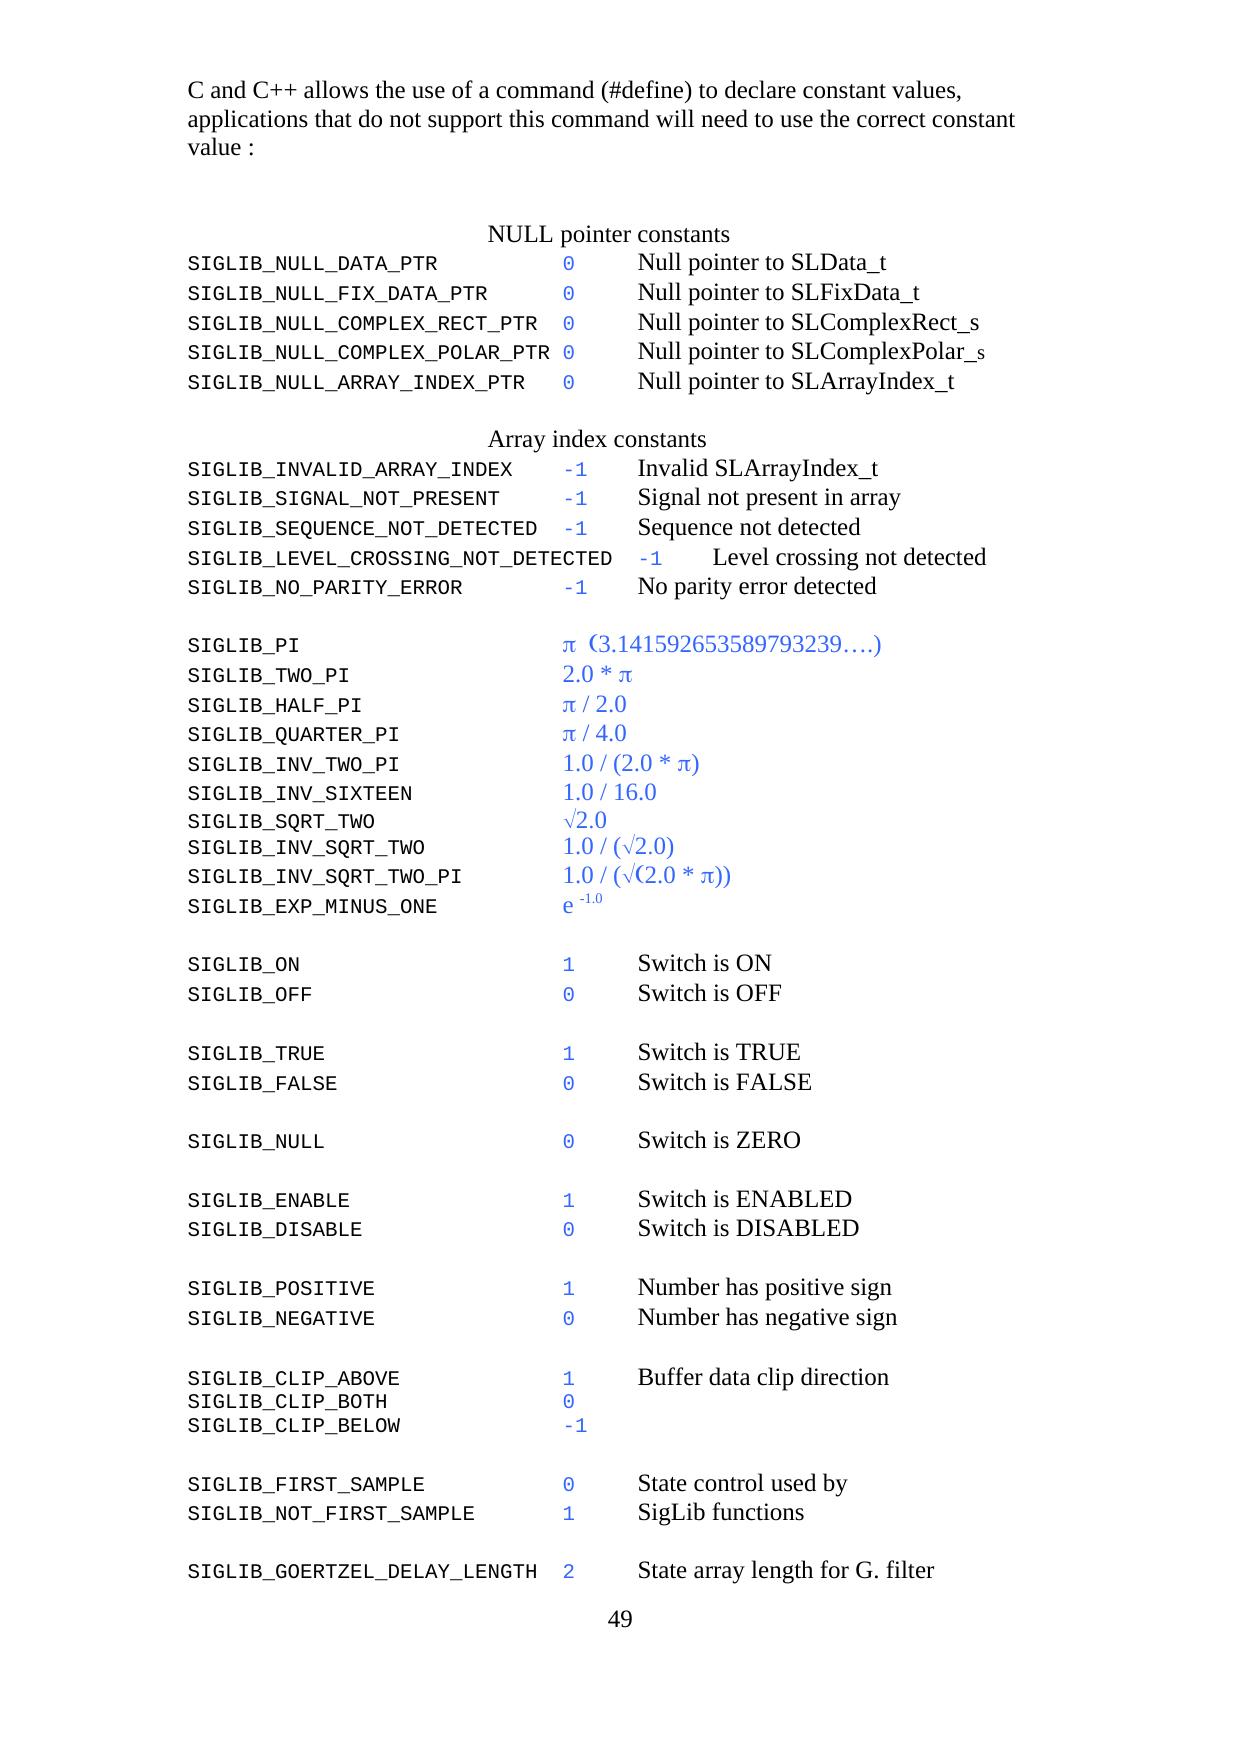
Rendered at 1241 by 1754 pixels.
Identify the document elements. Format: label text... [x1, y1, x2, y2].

text SIGLIB_FALSE 0 Switch is FALSE [187, 1067, 1053, 1097]
text SIGLIB_NULL_ARRAY_INDEX_PTR 0 Null pointer to SLArrayIndex_t [187, 366, 1053, 395]
text SIGLIB_POSITIVE 1 Number has positive sign [187, 1272, 1053, 1302]
text SIGLIB_NULL_COMPLEX_POLAR_PTR 0 Null pointer to SLComplexPolar_s [187, 336, 1053, 366]
text SIGLIB_SIGNAL_NOT_PRESENT -1 Signal not present in array [187, 482, 1053, 512]
text Array index constants [187, 424, 1053, 453]
text SIGLIB_NO_PARITY_ERROR -1 No parity error detected [187, 571, 1053, 601]
text SIGLIB_ON 1 Switch is ON [187, 948, 1053, 978]
text C and C++ allows the use of a command (#define) to declare constant values, applications that do not support this command will need to use the correct constant value : [187, 75, 1053, 161]
text SIGLIB_TRUE 1 Switch is TRUE [187, 1037, 1053, 1067]
text SIGLIB_INV_SQRT_TWO_PI 1.0 / (2.0 * )) [187, 860, 1053, 890]
text SIGLIB_SEQUENCE_NOT_DETECTED -1 Sequence not detected [187, 512, 1053, 542]
text SIGLIB_CLIP_BELOW -1 [187, 1415, 1053, 1439]
text NULL pointer constants [187, 219, 1053, 247]
text SIGLIB_NULL_COMPLEX_RECT_PTR 0 Null pointer to SLComplexRect_s [187, 307, 1053, 336]
text SIGLIB_INV_SQRT_TWO 1.0 / () [187, 831, 1053, 860]
text SIGLIB_EXP_MINUS_ONE e -1.0 [187, 890, 1053, 919]
text SIGLIB_NEGATIVE 0 Number has negative sign [187, 1302, 1053, 1333]
text SIGLIB_CLIP_BOTH 0 [187, 1392, 1053, 1415]
text SIGLIB_CLIP_ABOVE 1 Buffer data clip direction [187, 1362, 1053, 1392]
text SIGLIB_QUARTER_PI  / 4.0 [187, 718, 1053, 748]
text SIGLIB_INV_TWO_PI 1.0 / (2.0 * ) [187, 748, 1053, 777]
text SIGLIB_SQRT_TWO  [187, 807, 1053, 831]
text SIGLIB_FIRST_SAMPLE 0 State control used by [187, 1468, 1053, 1497]
text SIGLIB_HALF_PI  / 2.0 [187, 689, 1053, 718]
text SIGLIB_DISABLE 0 Switch is DISABLED [187, 1213, 1053, 1243]
text SIGLIB_PI 3.141592653589793239….) [187, 629, 1053, 659]
text SIGLIB_GOERTZEL_DELAY_LENGTH 2 State array length for G. filter [187, 1556, 1053, 1585]
text SIGLIB_NULL 0 Switch is ZERO [187, 1125, 1053, 1155]
text SIGLIB_NULL_DATA_PTR 0 Null pointer to SLData_t [187, 247, 1053, 277]
text SIGLIB_LEVEL_CROSSING_NOT_DETECTED -1 Level crossing not detected [187, 542, 1053, 571]
text SIGLIB_OFF 0 Switch is OFF [187, 978, 1053, 1009]
text SIGLIB_ENABLE 1 Switch is ENABLED [187, 1184, 1053, 1213]
text SIGLIB_INVALID_ARRAY_INDEX -1 Invalid SLArrayIndex_t [187, 453, 1053, 482]
text SIGLIB_TWO_PI 2.0 *  [187, 659, 1053, 689]
text SIGLIB_NOT_FIRST_SAMPLE 1 SigLib functions [187, 1497, 1053, 1527]
text SIGLIB_NULL_FIX_DATA_PTR 0 Null pointer to SLFixData_t [187, 277, 1053, 307]
text SIGLIB_INV_SIXTEEN 1.0 / 16.0 [187, 777, 1053, 807]
